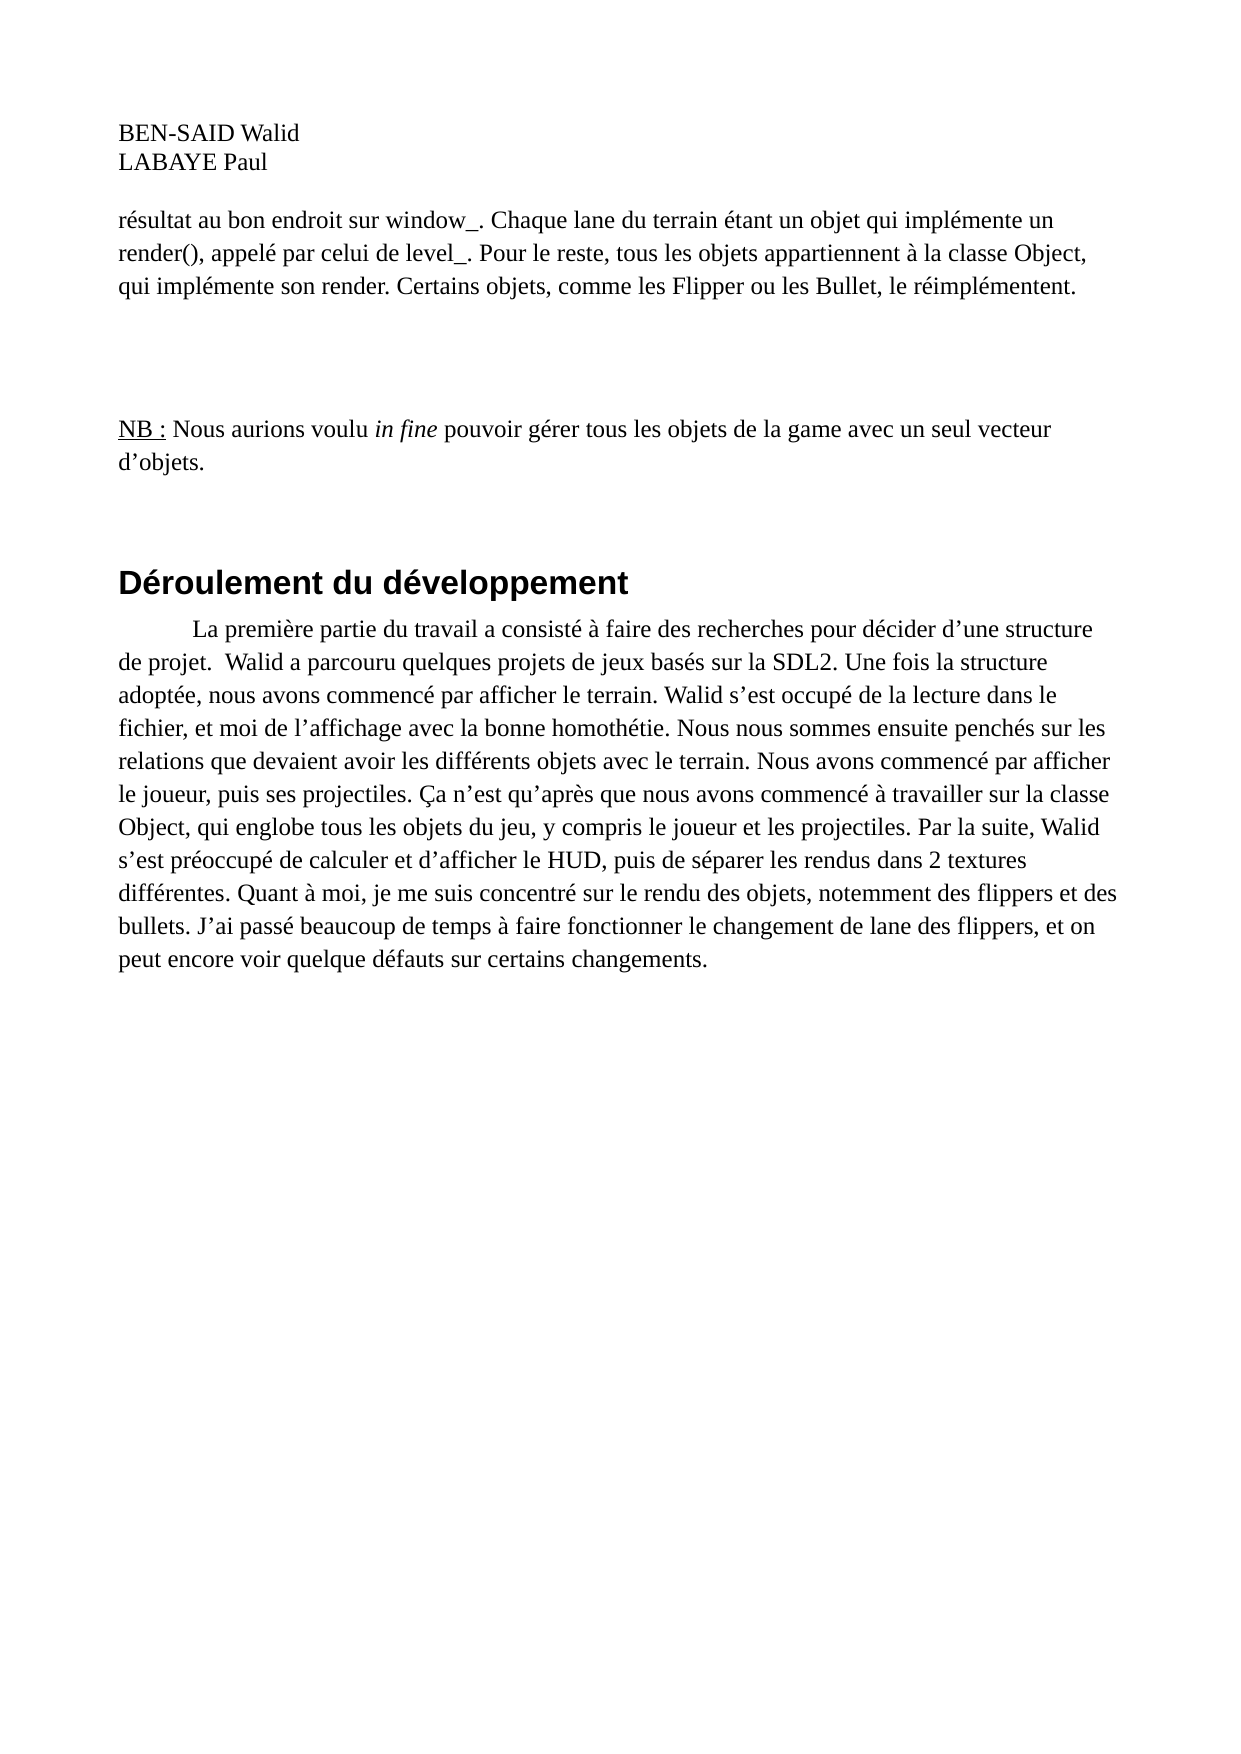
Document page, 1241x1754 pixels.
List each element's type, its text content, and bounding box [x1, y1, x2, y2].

subtitle Déroulement du développement [118, 563, 1122, 602]
text NB : Nous aurions voulu in fine pouvoir gérer tous les objets de la game avec un seul vecteur d’objets. [118, 414, 1122, 476]
text résultat au bon endroit sur window_. Chaque lane du terrain étant un objet qui implémente un render(), appelé par celui de level_. Pour le reste, tous les objets appartiennent à la classe Object, qui implémente son render. Certains objets, comme les Flipper ou les Bullet, le réimplémentent. [118, 205, 1122, 300]
text La première partie du travail a consisté à faire des recherches pour décider d’une structure de projet. Walid a parcouru quelques projets de jeux basés sur la SDL2. Une fois la structure adoptée, nous avons commencé par afficher le terrain. Walid s’est occupé de la lecture dans le fichier, et moi de l’affichage avec la bonne homothétie. Nous nous sommes ensuite penchés sur les relations que devaient avoir les différents objets avec le terrain. Nous avons commencé par afficher le joueur, puis ses projectiles. Ça n’est qu’après que nous avons commencé à travailler sur la classe Object, qui englobe tous les objets du jeu, y compris le joueur et les projectiles. Par la suite, Walid s’est préoccupé de calculer et d’afficher le HUD, puis de séparer les rendus dans 2 textures différentes. Quant à moi, je me suis concentré sur le rendu des objets, notemment des flippers et des bullets. J’ai passé beaucoup de temps à faire fonctionner le changement de lane des flippers, et on peut encore voir quelque défauts sur certains changements. [118, 614, 1122, 973]
